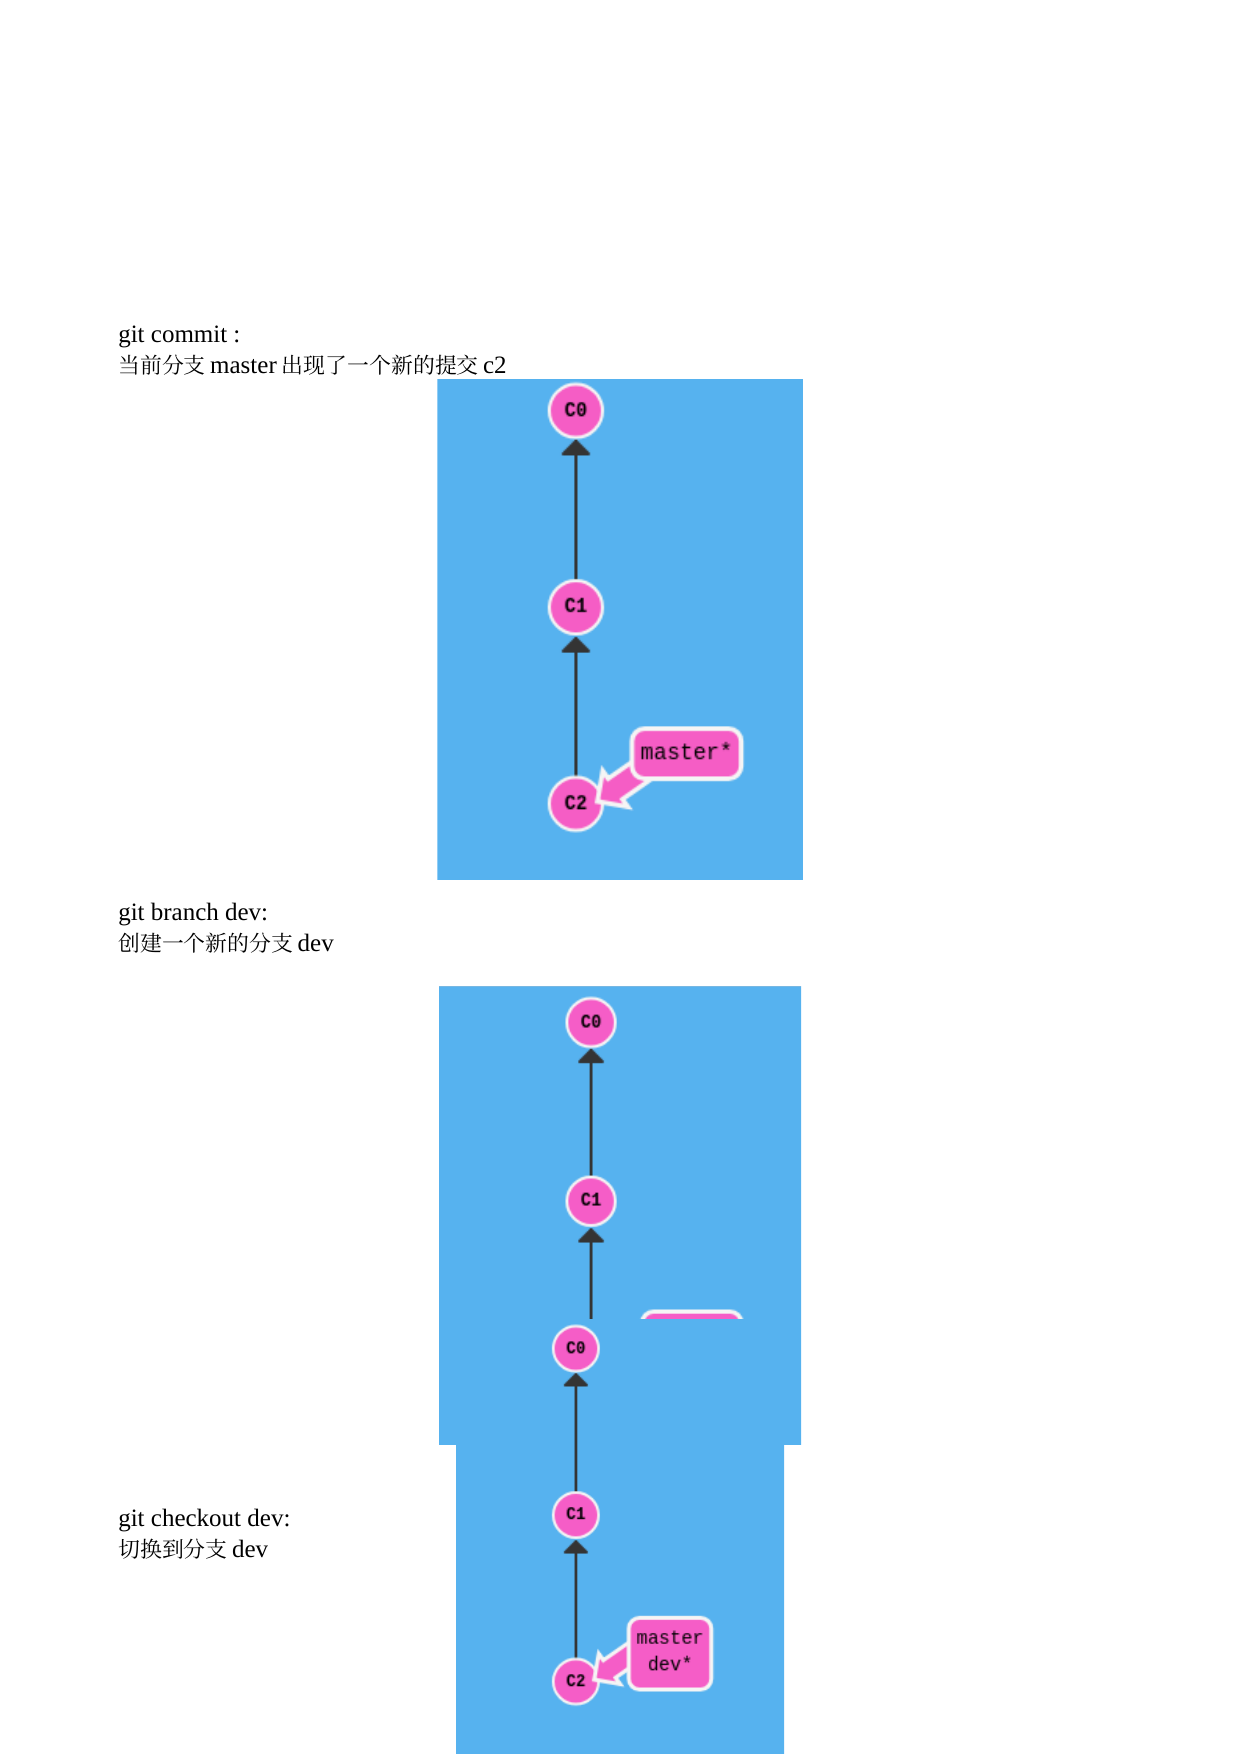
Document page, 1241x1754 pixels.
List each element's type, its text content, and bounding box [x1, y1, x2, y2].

text 切换到分支dev [118, 1532, 456, 1564]
text git checkout dev: [118, 1503, 456, 1532]
text 当前分支master出现了一个新的提交c2 [118, 348, 1122, 379]
text [785, 1503, 1122, 1532]
text 创建一个新的分支dev [118, 926, 1122, 957]
text git commit : [118, 319, 1122, 348]
text git branch dev: [118, 897, 1122, 926]
picture [439, 986, 802, 1754]
picture [437, 379, 803, 880]
text [785, 1532, 1122, 1564]
